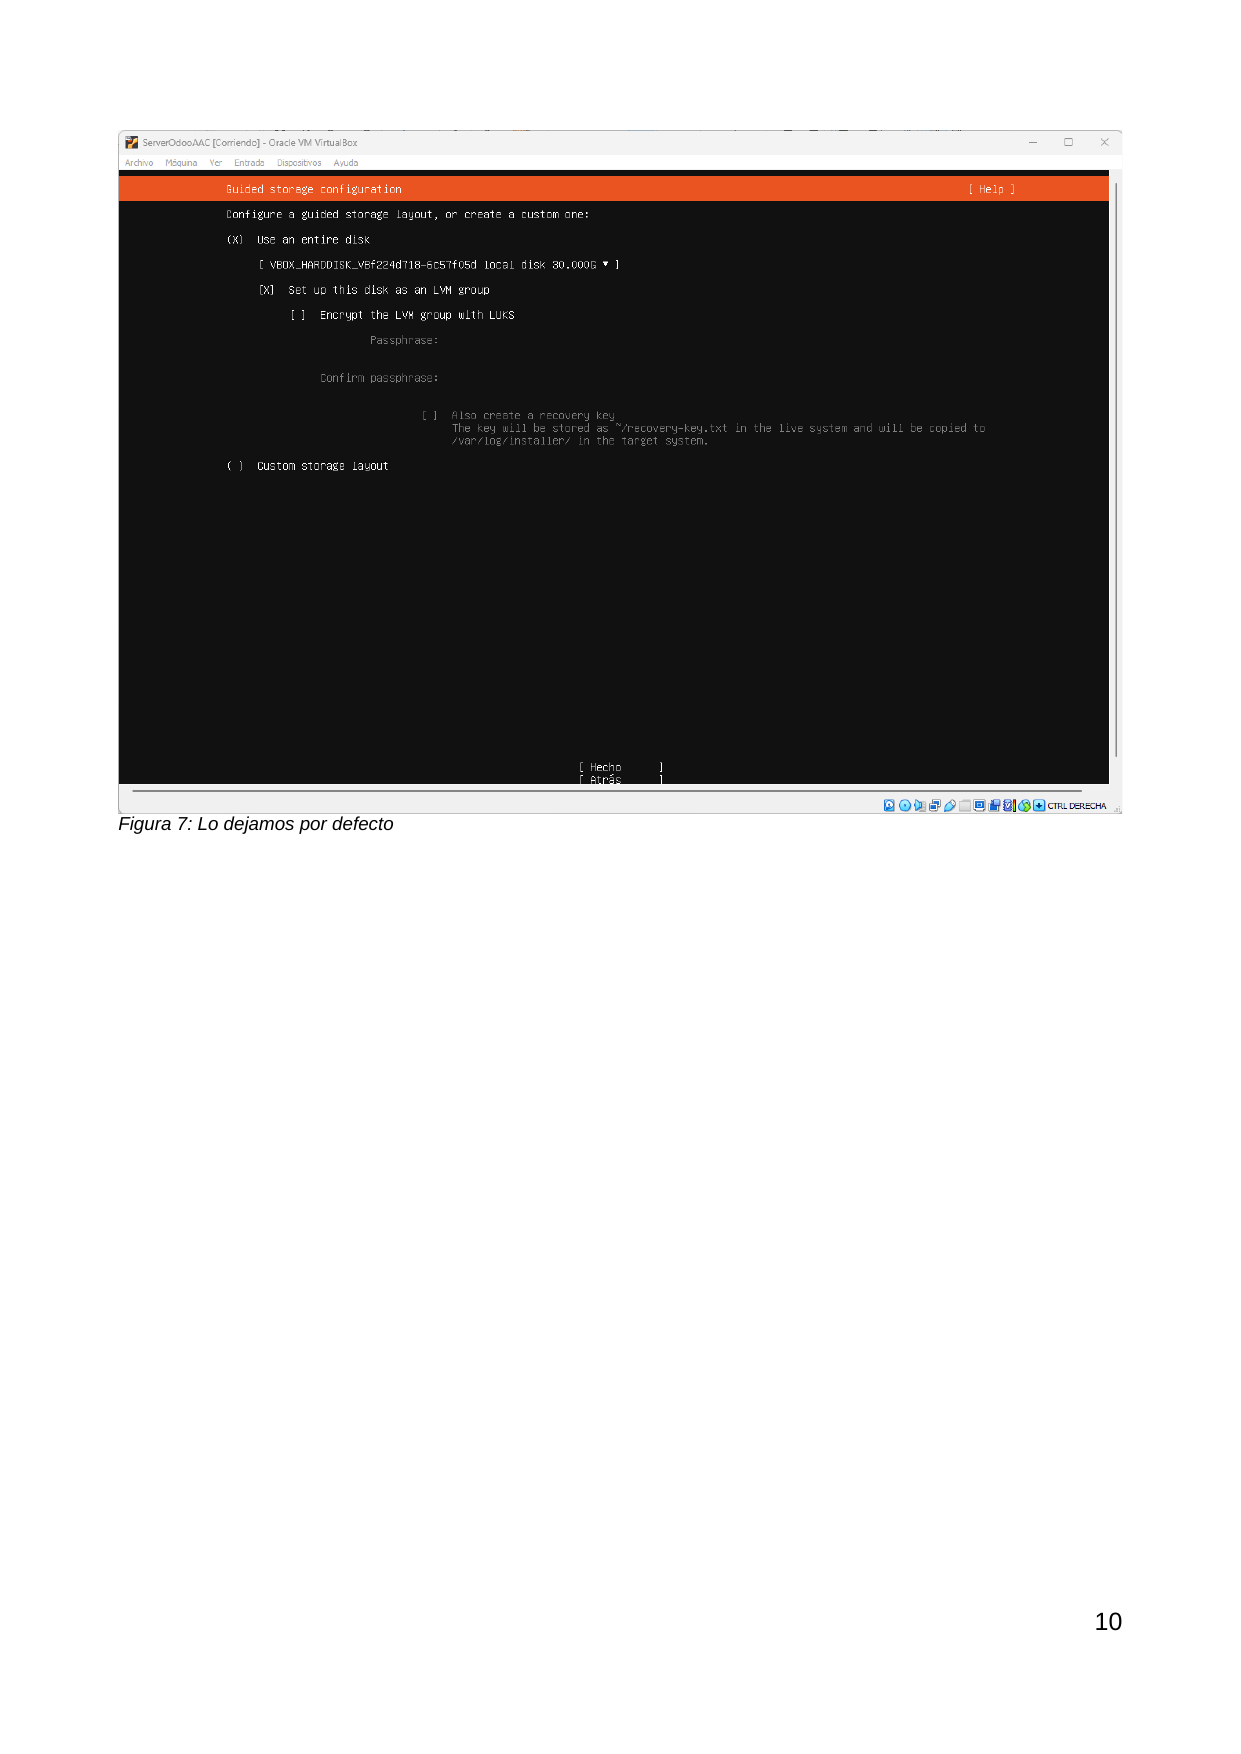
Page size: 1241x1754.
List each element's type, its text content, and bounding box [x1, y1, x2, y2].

text Figura 7: Lo dejamos por defecto [118, 814, 1122, 835]
picture [118, 130, 1123, 814]
